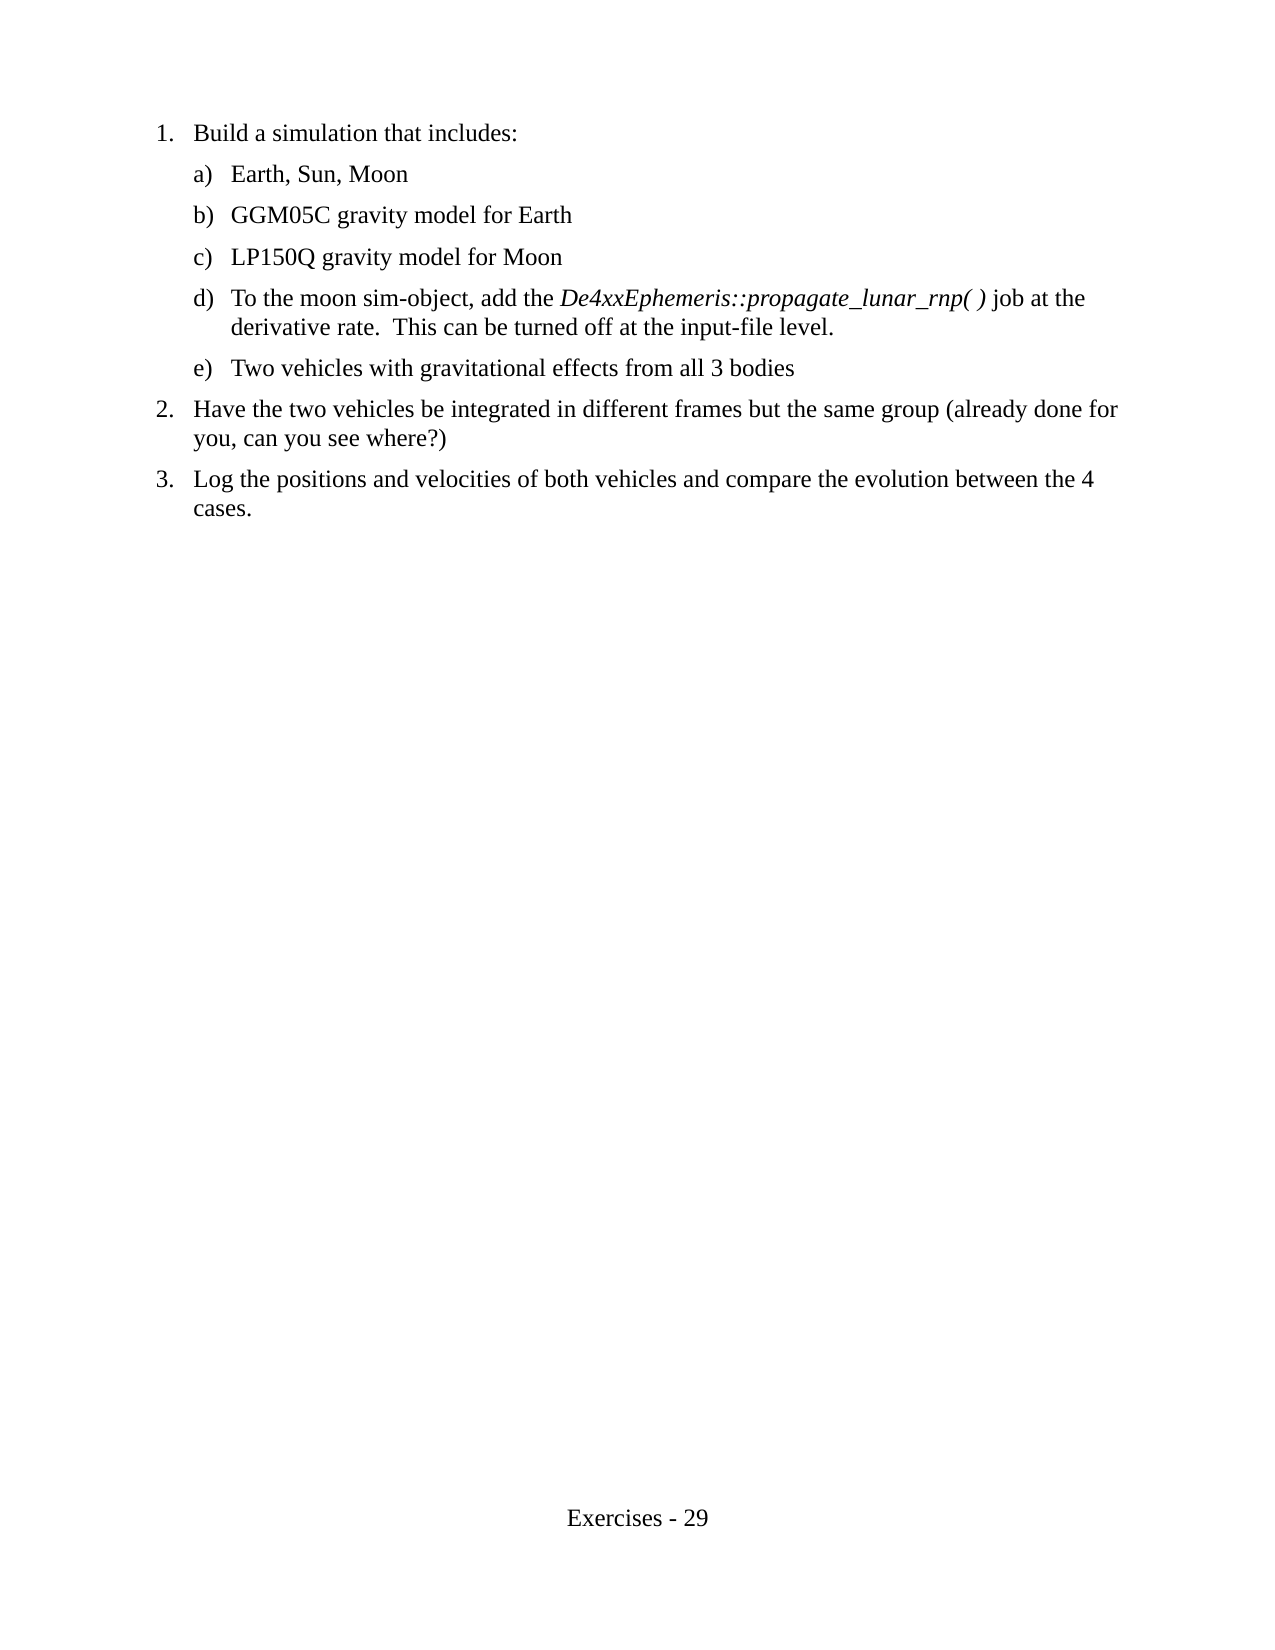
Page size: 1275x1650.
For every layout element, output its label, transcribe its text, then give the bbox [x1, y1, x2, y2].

list GGM05C gravity model for Earth [193, 201, 1157, 229]
list Two vehicles with gravitational effects from all 3 bodies [193, 353, 1157, 382]
list To the moon sim-object, add the De4xxEphemeris::propagate_lunar_rnp( ) job at the derivative rate. This can be turned off at the input-file level. [193, 283, 1157, 341]
list Log the positions and velocities of both vehicles and compare the evolution between the 4 cases. [156, 464, 1157, 522]
list LP150Q gravity model for Moon [193, 242, 1157, 271]
list Earth, Sun, Moon [193, 159, 1157, 188]
list Have the two vehicles be integrated in different frames but the same group (already done for you, can you see where?) [156, 394, 1157, 452]
list Build a simulation that includes: [156, 118, 1157, 147]
